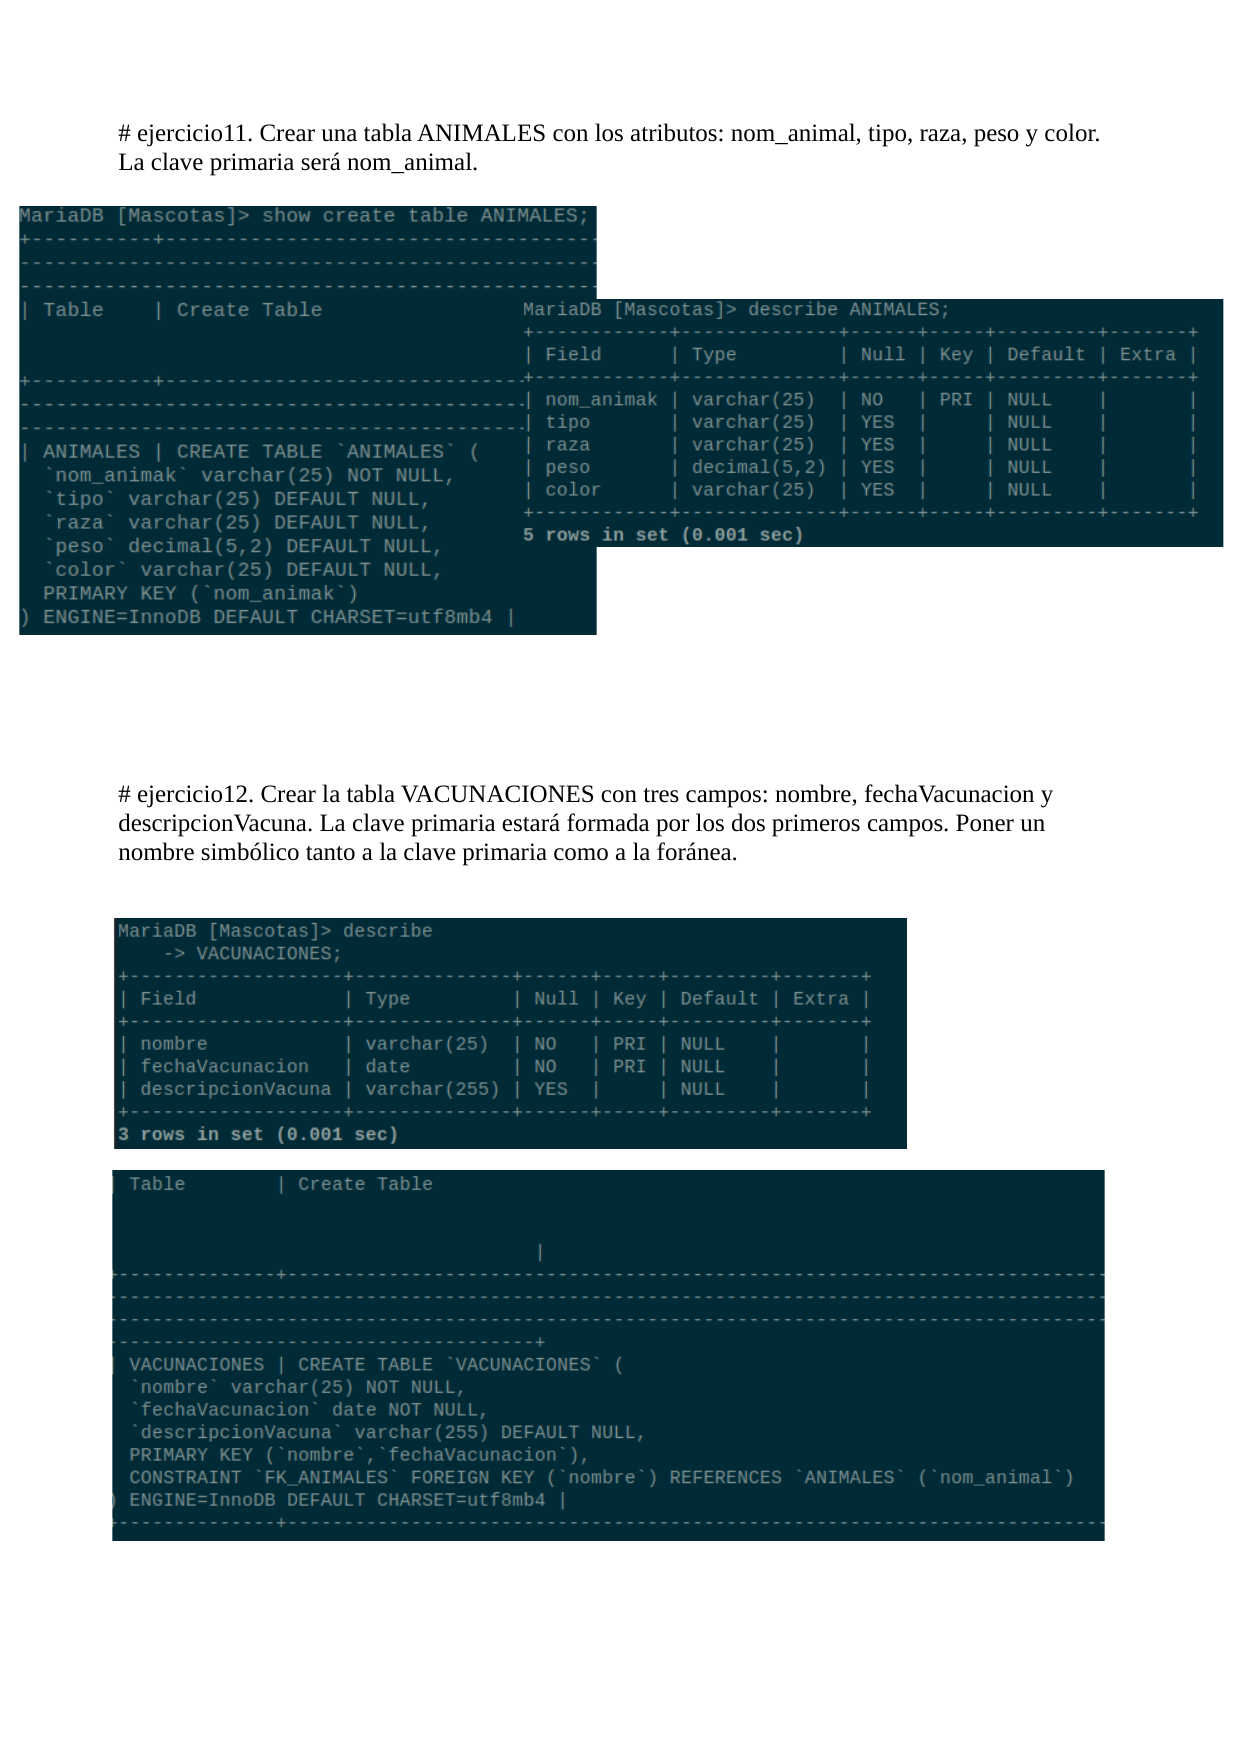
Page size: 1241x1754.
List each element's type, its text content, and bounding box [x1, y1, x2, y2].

picture [385, 610, 395, 622]
picture [348, 469, 357, 481]
picture [93, 610, 102, 623]
picture [349, 492, 358, 504]
picture [153, 1429, 162, 1438]
picture [216, 212, 224, 221]
picture [434, 445, 444, 457]
picture [1099, 508, 1108, 516]
picture [829, 995, 836, 1004]
picture [508, 209, 515, 221]
picture [390, 1381, 398, 1392]
picture [334, 1451, 341, 1460]
picture [278, 1063, 285, 1072]
picture [350, 563, 357, 575]
picture [639, 1038, 644, 1049]
picture [105, 471, 115, 481]
picture [491, 1358, 510, 1370]
picture [873, 483, 882, 495]
picture [154, 613, 163, 623]
picture [19, 376, 29, 385]
picture [581, 1470, 612, 1483]
picture [390, 995, 409, 1008]
picture [234, 1082, 238, 1094]
picture [696, 441, 702, 450]
picture [278, 1270, 286, 1278]
picture [215, 589, 249, 599]
picture [560, 991, 564, 1004]
picture [536, 1060, 544, 1072]
picture [263, 610, 273, 623]
picture [739, 392, 758, 405]
picture [254, 947, 274, 959]
picture [862, 348, 870, 360]
picture [536, 1451, 545, 1460]
picture [398, 492, 406, 505]
picture [243, 1130, 252, 1140]
picture [311, 1358, 343, 1370]
picture [178, 303, 187, 316]
picture [82, 302, 90, 316]
picture [227, 492, 236, 505]
picture [338, 492, 345, 505]
picture [288, 1085, 296, 1094]
picture [571, 463, 577, 473]
picture [120, 1128, 129, 1140]
picture [412, 1036, 420, 1049]
picture [592, 1017, 601, 1025]
picture [672, 328, 679, 336]
picture [412, 1451, 420, 1460]
picture [275, 306, 285, 316]
picture [863, 1107, 870, 1116]
picture [166, 495, 175, 505]
picture [356, 1130, 364, 1140]
picture [288, 302, 297, 316]
picture [252, 563, 261, 575]
picture [728, 460, 735, 473]
picture [423, 1471, 455, 1483]
picture [671, 1471, 691, 1483]
picture [300, 516, 308, 528]
picture [255, 1365, 264, 1370]
picture [885, 1471, 894, 1483]
picture [874, 1471, 882, 1483]
picture [717, 486, 724, 495]
picture [44, 587, 67, 599]
picture [862, 461, 882, 473]
picture [400, 1063, 409, 1072]
picture [131, 467, 139, 481]
picture [795, 416, 804, 427]
picture [851, 303, 870, 315]
picture [514, 1108, 521, 1116]
picture [717, 1083, 723, 1094]
picture [142, 1180, 150, 1189]
picture [820, 460, 824, 476]
picture [199, 1449, 205, 1460]
picture [227, 539, 237, 552]
picture [987, 328, 994, 336]
picture [81, 587, 115, 599]
picture [117, 445, 126, 457]
picture [738, 1471, 758, 1483]
picture [544, 209, 552, 221]
picture [255, 1085, 263, 1094]
picture [277, 1471, 285, 1483]
picture [410, 516, 418, 528]
picture [738, 529, 748, 540]
picture [373, 492, 395, 505]
picture [333, 1180, 342, 1189]
picture [559, 351, 566, 360]
picture [57, 306, 66, 316]
picture [469, 1038, 477, 1049]
picture [190, 495, 200, 505]
picture [423, 1085, 431, 1094]
picture [338, 516, 345, 528]
picture [435, 1040, 442, 1049]
picture [278, 1518, 285, 1527]
picture [188, 1040, 195, 1049]
picture [987, 373, 994, 381]
picture [593, 1107, 600, 1116]
picture [390, 1403, 398, 1415]
picture [153, 1037, 184, 1049]
picture [45, 303, 54, 316]
picture [220, 1065, 229, 1072]
picture [178, 445, 225, 457]
picture [525, 328, 532, 336]
picture [142, 471, 163, 481]
picture [457, 212, 467, 221]
picture [560, 415, 564, 427]
picture [378, 927, 386, 936]
picture [322, 1494, 330, 1505]
picture [693, 306, 702, 315]
picture [276, 208, 291, 221]
picture [215, 610, 236, 623]
picture [23, 609, 28, 626]
picture [361, 610, 382, 623]
picture [796, 306, 802, 315]
picture [300, 492, 309, 504]
picture [327, 467, 332, 485]
picture [93, 542, 103, 552]
picture [862, 393, 870, 405]
picture [447, 1381, 454, 1393]
picture [58, 518, 65, 528]
picture [156, 212, 163, 221]
picture [717, 441, 724, 450]
picture [373, 469, 382, 481]
picture [106, 566, 114, 575]
picture [581, 1358, 590, 1370]
picture [717, 396, 724, 405]
picture [773, 1471, 782, 1483]
picture [1009, 461, 1029, 473]
picture [164, 1358, 196, 1370]
picture [638, 1060, 645, 1072]
picture [153, 1085, 161, 1094]
picture [1133, 351, 1141, 360]
picture [68, 212, 78, 221]
picture [324, 563, 334, 575]
picture [198, 947, 207, 959]
picture [423, 1381, 432, 1393]
picture [762, 418, 769, 427]
picture [345, 1108, 352, 1115]
picture [240, 563, 248, 575]
picture [130, 519, 139, 528]
picture [401, 1177, 410, 1189]
picture [166, 610, 201, 623]
picture [153, 1063, 172, 1072]
picture [704, 396, 713, 405]
picture [384, 212, 394, 221]
picture [243, 1494, 275, 1505]
picture [289, 585, 296, 599]
picture [614, 1038, 635, 1049]
picture [761, 1471, 770, 1483]
picture [155, 1449, 161, 1460]
picture [211, 923, 216, 940]
picture [229, 304, 235, 316]
picture [326, 586, 333, 599]
picture [558, 531, 590, 540]
picture [436, 1381, 443, 1393]
picture [774, 306, 780, 315]
picture [413, 1358, 420, 1370]
picture [142, 1358, 151, 1370]
picture [266, 538, 271, 556]
picture [795, 393, 804, 405]
picture [288, 1429, 296, 1438]
picture [560, 1426, 567, 1438]
picture [1020, 1474, 1040, 1483]
picture [885, 461, 894, 473]
picture [548, 531, 555, 540]
picture [107, 445, 114, 457]
picture [547, 463, 566, 476]
picture [322, 927, 331, 935]
picture [472, 444, 476, 461]
picture [884, 303, 905, 315]
picture [423, 1180, 432, 1189]
picture [178, 212, 188, 221]
picture [69, 302, 79, 316]
picture [198, 1361, 207, 1370]
picture [693, 460, 701, 473]
picture [458, 1426, 466, 1438]
picture [367, 1059, 375, 1072]
picture [221, 1449, 240, 1460]
picture [168, 467, 175, 481]
picture [1032, 393, 1039, 405]
picture [276, 589, 285, 599]
picture [294, 212, 310, 221]
picture [1009, 416, 1029, 427]
picture [378, 1381, 388, 1393]
picture [221, 1358, 240, 1370]
picture [457, 1038, 465, 1049]
picture [1009, 483, 1029, 495]
picture [751, 993, 757, 1004]
picture [762, 460, 769, 473]
picture [278, 1380, 285, 1392]
picture [323, 1381, 330, 1393]
picture [153, 1361, 162, 1370]
picture [312, 539, 321, 552]
picture [458, 1404, 465, 1415]
picture [772, 531, 792, 540]
picture [573, 1447, 577, 1464]
picture [310, 1128, 331, 1140]
picture [373, 516, 395, 528]
picture [232, 1496, 240, 1505]
picture [494, 1086, 498, 1098]
picture [885, 416, 893, 421]
picture [249, 1406, 258, 1415]
picture [129, 538, 151, 552]
picture [739, 437, 752, 450]
picture [762, 441, 769, 450]
picture [987, 508, 995, 516]
picture [211, 1471, 217, 1483]
picture [682, 1060, 690, 1072]
picture [423, 469, 431, 481]
picture [435, 469, 443, 481]
picture [239, 516, 249, 528]
picture [82, 542, 90, 552]
picture [626, 396, 645, 405]
picture [265, 212, 272, 221]
picture [546, 486, 555, 495]
picture [570, 1358, 578, 1370]
picture [200, 1082, 204, 1094]
picture [593, 972, 600, 980]
picture [375, 209, 381, 221]
picture [536, 1426, 545, 1438]
picture [233, 1471, 241, 1483]
picture [717, 1060, 724, 1072]
picture [448, 1036, 452, 1052]
picture [333, 1402, 353, 1415]
picture [69, 518, 78, 528]
picture [525, 303, 545, 315]
picture [795, 438, 804, 450]
picture [289, 1451, 320, 1460]
picture [300, 589, 321, 599]
picture [547, 1038, 556, 1049]
picture [797, 527, 802, 544]
picture [153, 1496, 163, 1505]
picture [378, 1063, 386, 1072]
picture [155, 923, 159, 936]
picture [807, 306, 815, 315]
picture [352, 585, 356, 603]
picture [830, 1471, 837, 1483]
picture [311, 1085, 319, 1094]
picture [537, 1358, 544, 1370]
picture [482, 1036, 486, 1053]
picture [874, 351, 882, 360]
picture [1032, 461, 1039, 473]
picture [176, 1471, 185, 1483]
picture [508, 1493, 534, 1505]
picture [625, 303, 646, 315]
picture [266, 1083, 275, 1094]
picture [130, 445, 140, 457]
picture [204, 518, 211, 528]
picture [288, 539, 310, 552]
picture [142, 1494, 150, 1505]
picture [233, 1428, 241, 1438]
picture [571, 482, 575, 495]
picture [263, 471, 273, 481]
picture [131, 1178, 139, 1189]
picture [83, 610, 90, 623]
picture [203, 538, 212, 552]
picture [311, 1494, 319, 1505]
picture [265, 1065, 274, 1072]
picture [299, 1471, 319, 1483]
picture [142, 1425, 150, 1438]
picture [617, 1358, 621, 1374]
picture [536, 1083, 544, 1094]
picture [379, 1178, 387, 1189]
picture [514, 1017, 522, 1025]
picture [616, 396, 622, 405]
picture [873, 393, 883, 405]
picture [459, 1471, 465, 1483]
picture [423, 611, 430, 623]
picture [300, 1429, 308, 1438]
picture [203, 471, 212, 481]
picture [423, 1040, 431, 1049]
picture [952, 1474, 973, 1483]
picture [614, 992, 623, 1004]
picture [210, 1429, 229, 1441]
picture [312, 1180, 319, 1189]
picture [336, 610, 370, 623]
picture [175, 925, 196, 936]
picture [70, 495, 78, 505]
picture [570, 1426, 578, 1438]
picture [82, 518, 90, 528]
picture [774, 482, 778, 499]
picture [411, 209, 418, 221]
picture [164, 1449, 196, 1460]
picture [660, 529, 668, 540]
picture [570, 441, 577, 450]
picture [423, 563, 430, 575]
picture [762, 396, 769, 405]
picture [580, 303, 601, 315]
picture [863, 416, 881, 427]
picture [389, 1428, 398, 1438]
picture [288, 610, 298, 623]
picture [93, 306, 102, 316]
picture [166, 211, 175, 221]
picture [885, 483, 894, 495]
picture [715, 995, 724, 1004]
picture [774, 392, 778, 408]
picture [288, 1063, 297, 1072]
picture [398, 516, 406, 528]
picture [278, 947, 285, 959]
picture [166, 518, 175, 528]
picture [220, 947, 251, 959]
picture [118, 587, 127, 599]
picture [717, 1038, 724, 1049]
picture [360, 469, 371, 481]
picture [118, 471, 126, 481]
picture [807, 995, 814, 1004]
picture [397, 469, 406, 481]
picture [784, 416, 792, 427]
picture [706, 1060, 713, 1072]
picture [637, 995, 646, 1008]
picture [211, 1406, 229, 1415]
picture [288, 1383, 297, 1393]
picture [240, 213, 249, 220]
picture [965, 393, 972, 405]
picture [154, 1177, 162, 1189]
picture [696, 486, 702, 495]
picture [179, 491, 187, 504]
picture [255, 1358, 263, 1365]
picture [1190, 373, 1197, 381]
picture [421, 211, 430, 221]
picture [548, 306, 554, 315]
picture [211, 1494, 217, 1505]
picture [312, 516, 322, 528]
picture [919, 373, 927, 381]
picture [176, 1494, 184, 1505]
picture [299, 1178, 308, 1189]
picture [153, 1130, 184, 1140]
picture [670, 306, 680, 315]
picture [706, 486, 713, 495]
picture [784, 461, 792, 473]
picture [840, 1471, 860, 1483]
picture [252, 467, 260, 481]
picture [818, 302, 837, 315]
picture [682, 1038, 690, 1049]
picture [410, 540, 419, 552]
picture [400, 1040, 409, 1049]
picture [131, 1449, 151, 1460]
picture [694, 348, 702, 360]
picture [141, 1082, 150, 1094]
picture [176, 1402, 184, 1415]
picture [361, 563, 371, 575]
text # ejercicio11. Crear una tabla ANIMALES con los atributos: nom_animal, tipo, raza, peso y color. La clave primaria será nom_animal. [118, 118, 1122, 176]
picture [141, 518, 151, 528]
picture [930, 303, 939, 315]
picture [809, 439, 813, 454]
picture [384, 445, 407, 457]
picture [1044, 393, 1051, 405]
picture [204, 495, 211, 504]
picture [986, 1474, 995, 1483]
picture [434, 208, 443, 221]
picture [277, 610, 284, 623]
picture [547, 1358, 567, 1370]
picture [243, 1358, 253, 1370]
picture [569, 306, 578, 315]
picture [447, 1494, 454, 1505]
picture [312, 306, 321, 316]
picture [502, 1426, 522, 1438]
picture [346, 1178, 352, 1189]
picture [706, 441, 713, 450]
picture [480, 1083, 488, 1094]
picture [457, 1083, 465, 1094]
picture [547, 1060, 556, 1072]
picture [569, 351, 578, 360]
picture [694, 1471, 702, 1482]
picture [44, 610, 54, 623]
picture [142, 992, 150, 1004]
picture [229, 562, 233, 579]
picture [705, 1471, 714, 1483]
picture [385, 563, 407, 575]
picture [738, 463, 758, 473]
picture [592, 347, 600, 360]
picture [130, 1358, 140, 1370]
picture [727, 396, 735, 405]
picture [1068, 1470, 1072, 1486]
picture [378, 1494, 387, 1505]
picture [706, 306, 713, 315]
picture [288, 1494, 308, 1505]
picture [93, 566, 103, 575]
picture [81, 495, 103, 508]
picture [368, 927, 375, 936]
picture [69, 610, 79, 623]
picture [312, 563, 321, 575]
picture [190, 518, 199, 528]
picture [693, 529, 703, 540]
picture [1009, 438, 1029, 450]
picture [1066, 347, 1073, 360]
picture [410, 613, 418, 623]
picture [191, 562, 199, 575]
picture [288, 1128, 297, 1140]
picture [548, 416, 555, 427]
picture [155, 235, 163, 243]
picture [864, 1471, 871, 1483]
picture [202, 212, 212, 221]
picture [774, 460, 778, 476]
picture [684, 303, 690, 315]
picture [513, 1471, 522, 1483]
picture [424, 1428, 431, 1438]
picture [693, 1083, 702, 1094]
picture [1166, 351, 1175, 360]
picture [423, 1358, 432, 1370]
picture [457, 1358, 467, 1370]
picture [322, 947, 331, 959]
picture [263, 589, 272, 599]
picture [414, 1177, 420, 1190]
picture [167, 1177, 172, 1190]
picture [794, 992, 803, 1004]
picture [671, 508, 679, 516]
picture [784, 438, 792, 450]
picture [1190, 328, 1197, 336]
picture [175, 1085, 184, 1094]
picture [144, 1059, 150, 1072]
picture [19, 235, 30, 243]
picture [919, 328, 927, 336]
picture [592, 1426, 600, 1438]
picture [119, 925, 139, 936]
picture [704, 418, 713, 427]
picture [648, 531, 657, 540]
picture [468, 1451, 476, 1458]
picture [243, 1383, 252, 1393]
picture [336, 563, 346, 575]
picture [361, 539, 370, 552]
picture [312, 492, 322, 504]
picture [144, 1402, 150, 1415]
picture [447, 1426, 454, 1438]
picture [706, 1038, 712, 1049]
picture [256, 1406, 263, 1415]
picture [390, 1085, 397, 1094]
picture [875, 303, 881, 315]
picture [186, 991, 195, 1004]
picture [374, 445, 381, 457]
picture [264, 303, 273, 316]
picture [400, 1085, 409, 1094]
picture [840, 508, 848, 516]
picture [337, 211, 345, 221]
picture [344, 923, 364, 936]
picture [392, 1447, 398, 1460]
picture [228, 471, 236, 481]
picture [807, 461, 814, 473]
picture [275, 492, 297, 505]
picture [751, 486, 758, 495]
picture [81, 445, 103, 457]
picture [166, 1429, 173, 1438]
picture [176, 1059, 184, 1072]
picture [279, 1127, 283, 1143]
picture [616, 1474, 622, 1483]
picture [198, 1060, 207, 1072]
picture [391, 1060, 397, 1072]
picture [193, 209, 199, 221]
picture [167, 566, 175, 575]
picture [412, 1429, 421, 1438]
picture [254, 927, 262, 936]
picture [751, 441, 758, 450]
picture [660, 1108, 667, 1116]
picture [153, 1380, 185, 1393]
picture [908, 303, 916, 315]
picture [841, 328, 848, 336]
picture [266, 1383, 274, 1393]
picture [214, 471, 224, 481]
picture [1189, 508, 1198, 516]
picture [389, 1358, 410, 1370]
picture [348, 445, 370, 457]
picture [178, 566, 187, 575]
picture [750, 418, 758, 427]
picture [288, 947, 319, 959]
picture [409, 469, 419, 481]
picture [57, 471, 91, 481]
picture [266, 1471, 274, 1483]
picture [693, 1038, 702, 1049]
picture [492, 1492, 499, 1505]
picture [142, 1383, 150, 1392]
picture [312, 469, 322, 481]
picture [71, 445, 77, 457]
picture [774, 415, 778, 431]
picture [716, 351, 736, 363]
picture [179, 515, 187, 528]
picture [57, 542, 78, 556]
picture [244, 1449, 250, 1460]
picture [784, 483, 792, 495]
picture [209, 1063, 218, 1072]
picture [357, 1471, 364, 1483]
picture [481, 1494, 488, 1505]
picture [705, 351, 711, 364]
picture [424, 1448, 443, 1460]
picture [268, 1447, 272, 1464]
picture [243, 1085, 252, 1094]
picture [1146, 348, 1152, 360]
picture [568, 209, 577, 221]
picture [367, 1471, 376, 1483]
picture [772, 1017, 781, 1025]
picture [886, 347, 893, 360]
picture [367, 1381, 375, 1393]
picture [1044, 416, 1050, 427]
picture [356, 1429, 364, 1438]
picture [390, 1040, 397, 1049]
picture [637, 531, 646, 540]
picture [191, 306, 199, 316]
picture [446, 609, 480, 623]
picture [378, 1040, 386, 1049]
picture [468, 1471, 488, 1483]
picture [19, 209, 41, 221]
picture [716, 1471, 736, 1483]
picture [1054, 351, 1062, 360]
picture [239, 492, 249, 505]
picture [715, 463, 724, 473]
picture [165, 1471, 174, 1483]
picture [1043, 1470, 1051, 1483]
picture [694, 396, 702, 405]
picture [217, 491, 221, 508]
picture [379, 1358, 387, 1370]
picture [660, 1018, 668, 1025]
picture [188, 1085, 195, 1094]
picture [783, 306, 792, 315]
picture [130, 495, 139, 505]
picture [650, 392, 656, 405]
picture [559, 1088, 567, 1094]
picture [1044, 461, 1050, 473]
picture [864, 486, 869, 495]
picture [71, 587, 77, 599]
picture [513, 1358, 533, 1370]
picture [59, 492, 65, 505]
picture [167, 538, 176, 552]
picture [322, 1180, 329, 1189]
picture [547, 1083, 555, 1094]
picture [217, 515, 221, 532]
picture [841, 995, 848, 1004]
picture [525, 1471, 534, 1483]
picture [239, 306, 248, 316]
picture [682, 992, 696, 1004]
picture [694, 418, 701, 427]
picture [56, 566, 66, 575]
picture [1042, 351, 1051, 360]
picture [749, 302, 758, 315]
picture [392, 1127, 396, 1143]
picture [324, 610, 333, 623]
picture [1009, 393, 1029, 405]
picture [227, 516, 236, 528]
picture [784, 393, 792, 405]
picture [413, 1471, 420, 1483]
picture [558, 396, 579, 405]
picture [232, 1130, 241, 1140]
picture [275, 445, 298, 457]
picture [155, 495, 162, 504]
picture [143, 927, 150, 936]
picture [885, 438, 894, 450]
picture [470, 1404, 477, 1415]
picture [187, 1494, 195, 1505]
picture [323, 540, 334, 552]
picture [345, 972, 353, 980]
picture [324, 1471, 330, 1483]
picture [809, 392, 813, 409]
picture [1156, 351, 1163, 360]
picture [660, 972, 668, 980]
picture [389, 1494, 421, 1505]
picture [367, 1040, 376, 1049]
picture [424, 1494, 432, 1499]
picture [199, 1127, 219, 1140]
picture [324, 492, 334, 505]
picture [131, 610, 138, 623]
picture [761, 306, 769, 315]
picture [265, 927, 275, 936]
picture [252, 539, 260, 552]
picture [650, 306, 656, 315]
picture [254, 491, 259, 508]
picture [1078, 348, 1084, 360]
picture [547, 348, 555, 360]
picture [841, 373, 848, 381]
picture [288, 927, 296, 936]
picture [46, 211, 53, 221]
picture [199, 1428, 207, 1438]
picture [659, 306, 668, 315]
picture [570, 418, 590, 431]
picture [333, 1494, 342, 1505]
picture [715, 529, 736, 540]
picture [436, 609, 443, 623]
picture [215, 306, 225, 316]
picture [275, 516, 297, 528]
picture [112, 1270, 117, 1278]
picture [232, 1384, 240, 1393]
picture [806, 1471, 826, 1483]
picture [221, 1496, 229, 1505]
picture [346, 1494, 353, 1505]
picture [358, 1404, 364, 1415]
picture [142, 495, 146, 505]
picture [614, 1060, 635, 1072]
picture [1009, 348, 1028, 360]
picture [410, 445, 418, 457]
picture [356, 1180, 364, 1189]
picture [717, 418, 724, 427]
picture [502, 1471, 510, 1483]
picture [345, 1358, 354, 1370]
picture [774, 437, 778, 454]
picture [57, 610, 66, 623]
picture [251, 610, 261, 623]
picture [188, 1383, 195, 1392]
picture [385, 540, 407, 552]
picture [129, 209, 151, 221]
picture [672, 373, 679, 381]
picture [312, 610, 321, 623]
picture [44, 445, 66, 457]
picture [704, 463, 713, 473]
picture [217, 538, 222, 556]
picture [525, 373, 532, 381]
picture [166, 1494, 172, 1505]
picture [290, 467, 295, 485]
picture [356, 1358, 364, 1370]
picture [155, 377, 163, 385]
picture [350, 540, 358, 552]
picture [192, 585, 197, 603]
picture [1121, 348, 1130, 360]
picture [1044, 438, 1051, 450]
picture [468, 1358, 488, 1370]
picture [198, 1383, 207, 1392]
picture [525, 529, 534, 540]
picture [581, 347, 589, 360]
picture [604, 527, 624, 540]
picture [592, 396, 600, 405]
picture [795, 483, 804, 495]
picture [483, 1425, 487, 1437]
picture [627, 1426, 634, 1438]
picture [301, 1383, 307, 1392]
picture [625, 995, 634, 1004]
picture [513, 1451, 521, 1458]
picture [277, 1085, 285, 1094]
picture [267, 562, 271, 579]
picture [1009, 1474, 1017, 1483]
picture [277, 1429, 286, 1438]
picture [773, 1107, 780, 1116]
picture [266, 1426, 275, 1438]
picture [707, 991, 713, 1004]
picture [105, 610, 115, 623]
picture [1100, 328, 1107, 336]
picture [964, 351, 972, 364]
picture [301, 445, 309, 457]
picture [727, 441, 735, 450]
picture [469, 1426, 477, 1438]
picture [555, 209, 564, 221]
picture [435, 1403, 455, 1415]
picture [580, 486, 590, 495]
picture [175, 1429, 184, 1438]
picture [357, 1494, 364, 1505]
picture [1100, 373, 1107, 381]
picture [390, 927, 397, 936]
picture [312, 445, 321, 457]
picture [349, 516, 358, 528]
picture [919, 508, 927, 516]
picture [345, 1018, 353, 1025]
picture [378, 995, 387, 1008]
picture [682, 1083, 690, 1094]
picture [401, 1403, 410, 1415]
picture [421, 445, 430, 457]
picture [142, 587, 163, 599]
picture [863, 1017, 871, 1025]
picture [873, 438, 882, 450]
picture [525, 509, 533, 516]
picture [536, 1494, 544, 1505]
picture [378, 1085, 386, 1094]
picture [863, 439, 869, 450]
picture [626, 1474, 634, 1483]
picture [582, 441, 589, 450]
picture [142, 566, 151, 575]
picture [536, 992, 544, 1004]
picture [120, 972, 128, 980]
picture [187, 1471, 208, 1483]
picture [809, 415, 813, 431]
picture [209, 947, 219, 959]
picture [897, 347, 904, 360]
picture [142, 1471, 162, 1483]
picture [288, 1406, 297, 1415]
picture [202, 306, 212, 316]
picture [210, 1085, 229, 1098]
picture [239, 445, 248, 457]
picture [367, 1130, 386, 1140]
picture [401, 1425, 409, 1438]
picture [175, 1180, 184, 1189]
picture [379, 1428, 386, 1438]
picture [216, 566, 223, 575]
picture [379, 1471, 388, 1483]
picture [410, 492, 418, 505]
picture [178, 542, 200, 552]
picture [243, 1429, 252, 1438]
picture [336, 540, 346, 552]
picture [143, 1130, 150, 1140]
picture [410, 563, 418, 575]
picture [240, 610, 248, 622]
picture [344, 1451, 353, 1460]
picture [198, 1040, 206, 1049]
picture [276, 471, 284, 481]
picture [424, 1494, 443, 1505]
picture [727, 418, 735, 427]
picture [547, 1426, 556, 1438]
picture [299, 1358, 308, 1370]
picture [1032, 438, 1039, 450]
picture [518, 209, 541, 221]
picture [761, 531, 770, 540]
picture [300, 469, 309, 481]
picture [288, 563, 309, 575]
picture [211, 1358, 217, 1370]
picture [819, 993, 825, 1004]
picture [264, 445, 273, 457]
picture [603, 1426, 613, 1438]
picture [324, 516, 334, 528]
picture [885, 421, 894, 427]
picture [155, 518, 162, 528]
picture [684, 527, 689, 544]
picture [254, 515, 259, 532]
picture [401, 1451, 409, 1460]
picture [256, 1383, 262, 1392]
picture [360, 212, 370, 221]
picture [367, 992, 376, 1004]
picture [254, 1063, 263, 1072]
picture [435, 1085, 442, 1094]
picture [188, 1428, 195, 1438]
picture [130, 1471, 139, 1483]
picture [413, 1403, 421, 1415]
picture [334, 1381, 342, 1393]
picture [706, 1083, 712, 1094]
picture [334, 1128, 342, 1140]
picture [322, 1429, 331, 1438]
picture [525, 1426, 533, 1438]
picture [412, 1082, 420, 1094]
picture [1032, 484, 1039, 495]
picture [412, 923, 432, 936]
picture [367, 1085, 376, 1094]
picture [446, 1449, 455, 1460]
picture [952, 351, 961, 360]
picture [1033, 347, 1039, 360]
picture [482, 209, 503, 221]
picture [580, 463, 590, 473]
picture [131, 1494, 139, 1505]
picture [255, 1128, 262, 1140]
picture [322, 1085, 330, 1094]
picture [559, 306, 567, 315]
picture [423, 540, 431, 552]
picture [81, 209, 103, 221]
text # ejercicio12. Crear la tabla VACUNACIONES con tres campos: nombre, fechaVacunacion y descripcionVacuna. La clave primaria estará formada por los dos primeros campos. Poner un nombre simbólico tanto a la clave primaria como a la foránea. [118, 779, 1122, 866]
picture [266, 1406, 274, 1415]
picture [227, 445, 237, 457]
picture [693, 1060, 702, 1072]
picture [941, 393, 962, 405]
picture [863, 972, 870, 980]
picture [483, 610, 491, 623]
picture [153, 542, 163, 552]
picture [279, 925, 285, 936]
picture [739, 415, 747, 427]
picture [187, 1063, 195, 1072]
picture [762, 486, 769, 495]
picture [469, 1083, 477, 1094]
picture [941, 348, 950, 360]
picture [239, 471, 248, 481]
picture [323, 1447, 331, 1460]
picture [120, 1018, 128, 1025]
picture [739, 482, 752, 495]
picture [549, 1470, 553, 1486]
picture [548, 441, 555, 450]
picture [333, 1471, 354, 1483]
picture [93, 518, 102, 528]
picture [536, 1038, 544, 1049]
picture [159, 1406, 173, 1415]
picture [312, 923, 317, 940]
picture [390, 1180, 398, 1189]
picture [232, 1063, 240, 1072]
picture [412, 1381, 420, 1393]
picture [1044, 483, 1051, 495]
picture [367, 1429, 376, 1438]
picture [120, 1108, 127, 1115]
picture [324, 211, 333, 221]
picture [773, 972, 780, 980]
picture [220, 925, 240, 936]
picture [245, 927, 251, 936]
picture [348, 212, 358, 221]
picture [593, 486, 600, 495]
picture [537, 1338, 544, 1346]
picture [1032, 416, 1039, 427]
picture [221, 1471, 229, 1483]
picture [616, 1426, 623, 1438]
picture [166, 587, 176, 599]
picture [514, 972, 521, 980]
picture [301, 302, 309, 316]
picture [200, 1404, 208, 1415]
picture [918, 303, 927, 315]
